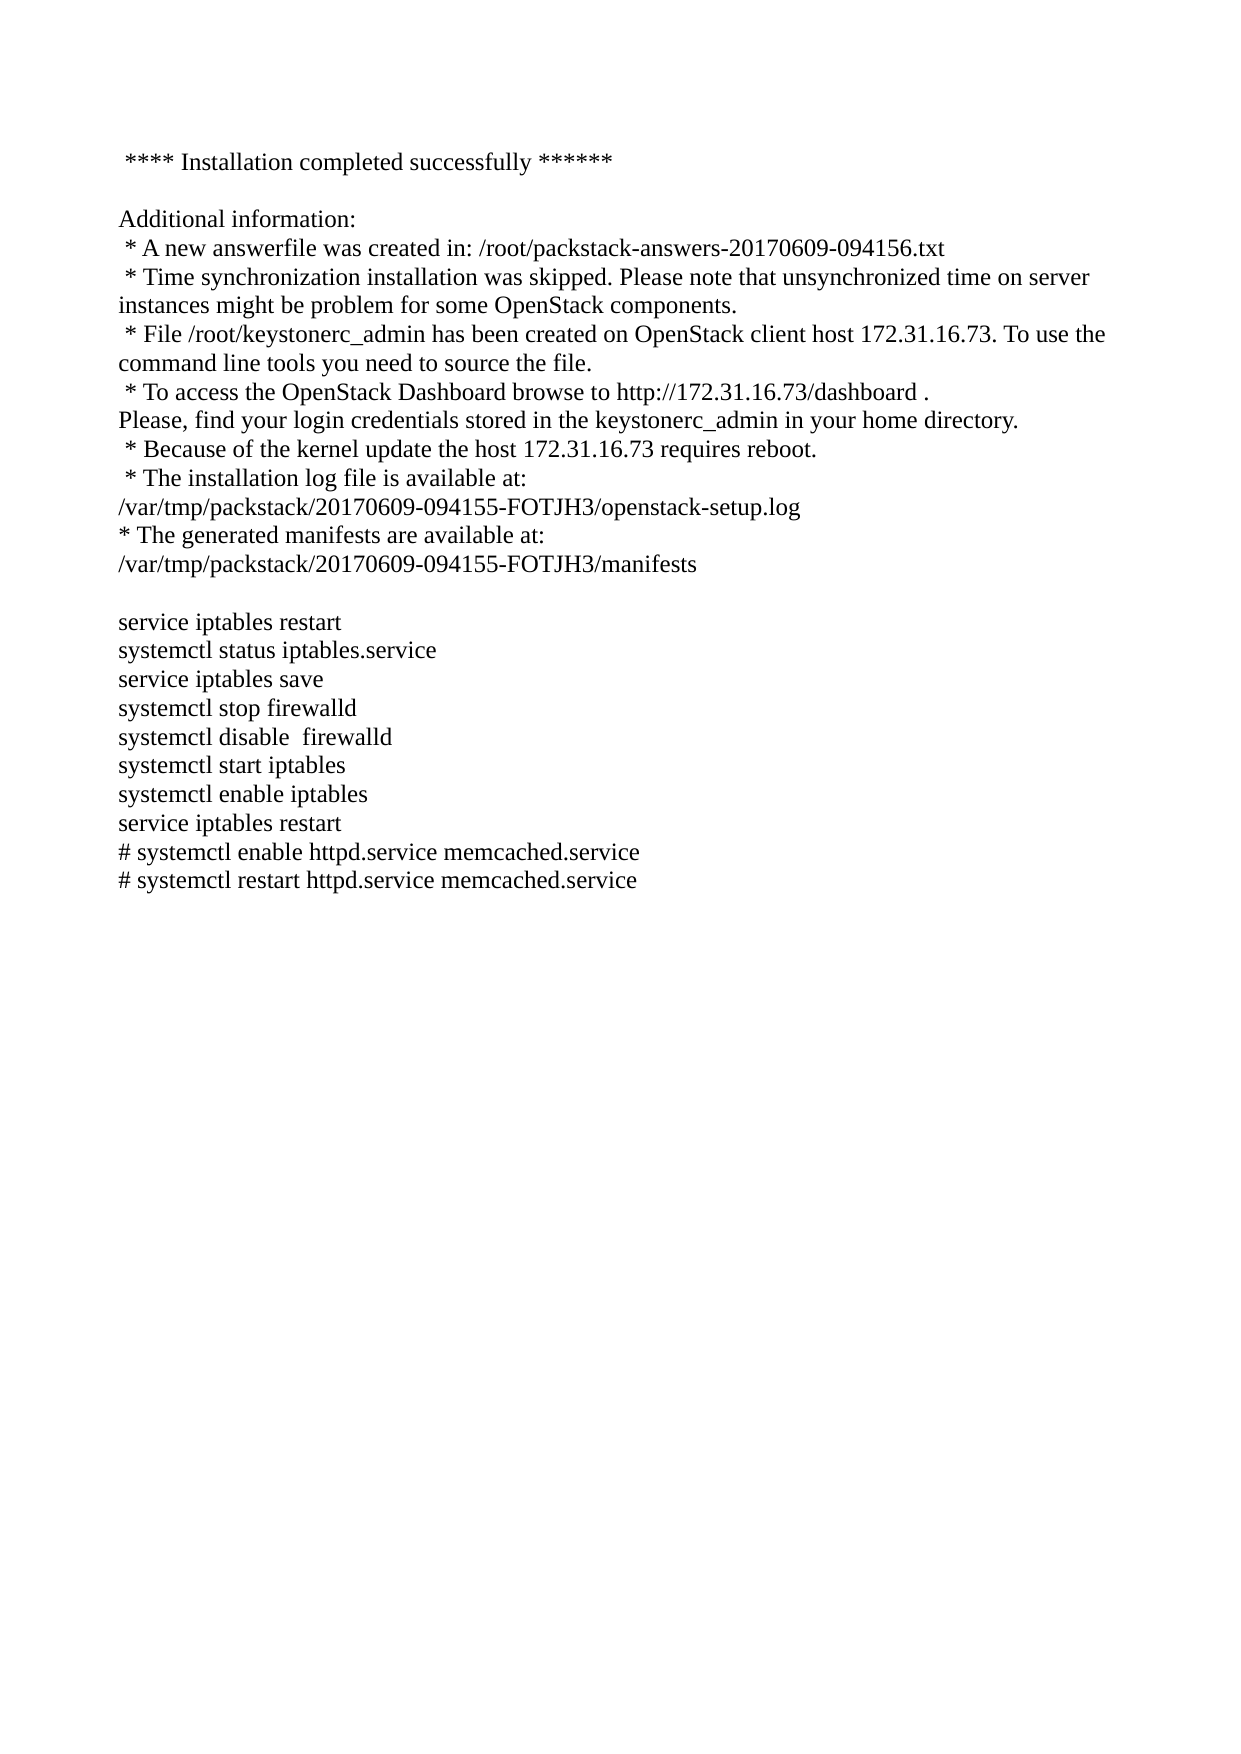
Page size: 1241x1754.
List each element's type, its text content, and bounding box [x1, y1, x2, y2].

text # systemctl enable httpd.service memcached.service [118, 837, 1122, 866]
text * File /root/keystonerc_admin has been created on OpenStack client host 172.31.16.73. To use the command line tools you need to source the file. [118, 319, 1122, 377]
text service iptables save [118, 664, 1122, 693]
text Additional information: [118, 204, 1122, 233]
text * To access the OpenStack Dashboard browse to http://172.31.16.73/dashboard . [118, 377, 1122, 406]
text systemctl stop firewalld [118, 693, 1122, 722]
text systemctl disable firewalld [118, 722, 1122, 751]
text systemctl status iptables.service [118, 636, 1122, 664]
text systemctl start iptables [118, 751, 1122, 779]
text Please, find your login credentials stored in the keystonerc_admin in your home directory. [118, 406, 1122, 434]
text * The generated manifests are available at: /var/tmp/packstack/20170609-094155-FOTJH3/manifests [118, 521, 1122, 578]
text systemctl enable iptables [118, 779, 1122, 808]
text * The installation log file is available at: /var/tmp/packstack/20170609-094155-FOTJH3/openstack-setup.log [118, 463, 1122, 521]
text # systemctl restart httpd.service memcached.service [118, 866, 1122, 894]
text * Because of the kernel update the host 172.31.16.73 requires reboot. [118, 434, 1122, 463]
text * A new answerfile was created in: /root/packstack-answers-20170609-094156.txt [118, 233, 1122, 262]
text service iptables restart [118, 607, 1122, 636]
text service iptables restart [118, 808, 1122, 837]
text * Time synchronization installation was skipped. Please note that unsynchronized time on server instances might be problem for some OpenStack components. [118, 262, 1122, 319]
text **** Installation completed successfully ****** [118, 147, 1122, 176]
